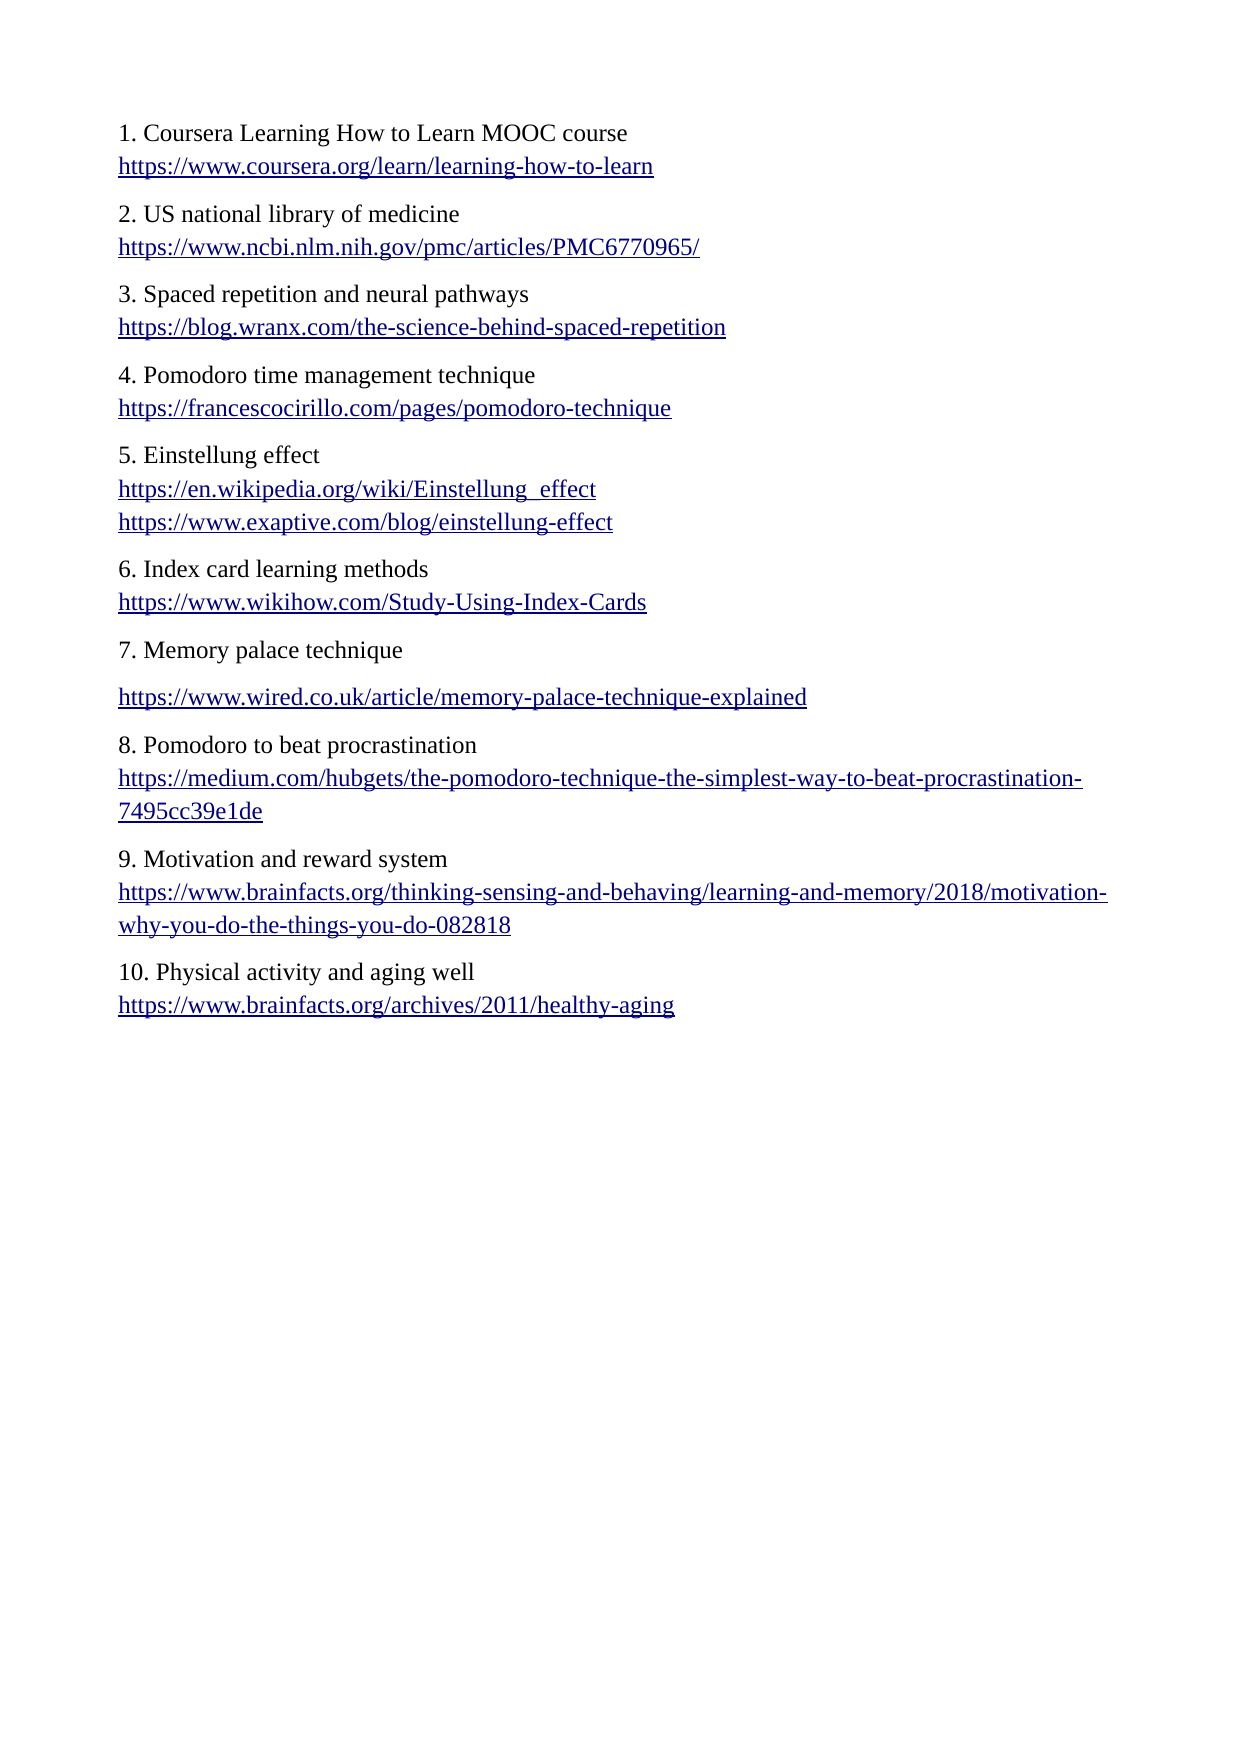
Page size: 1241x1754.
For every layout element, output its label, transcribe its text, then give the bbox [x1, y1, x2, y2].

text 4. Pomodoro time management technique https://francescocirillo.com/pages/pomodoro-technique [118, 360, 1122, 422]
text 8. Pomodoro to beat procrastination https://medium.com/hubgets/the-pomodoro-technique-the-simplest-way-to-beat-procrastination-7495cc39e1de [118, 730, 1122, 825]
text 5. Einstellung effect https://en.wikipedia.org/wiki/Einstellung_effect https://www.exaptive.com/blog/einstellung-effect [118, 441, 1122, 535]
text https://www.wired.co.uk/article/memory-palace-technique-explained [118, 682, 1122, 711]
text 9. Motivation and reward system https://www.brainfacts.org/thinking-sensing-and-behaving/learning-and-memory/2018/motivation-why-you-do-the-things-you-do-082818 [118, 844, 1122, 938]
text 2. US national library of medicine https://www.ncbi.nlm.nih.gov/pmc/articles/PMC6770965/ [118, 199, 1122, 261]
text 10. Physical activity and aging well https://www.brainfacts.org/archives/2011/healthy-aging [118, 957, 1122, 1019]
text 6. Index card learning methods https://www.wikihow.com/Study-Using-Index-Cards [118, 554, 1122, 616]
text 7. Memory palace technique [118, 635, 1122, 664]
text 1. Coursera Learning How to Learn MOOC course https://www.coursera.org/learn/learning-how-to-learn [118, 118, 1122, 180]
text 3. Spaced repetition and neural pathways https://blog.wranx.com/the-science-behind-spaced-repetition [118, 279, 1122, 341]
